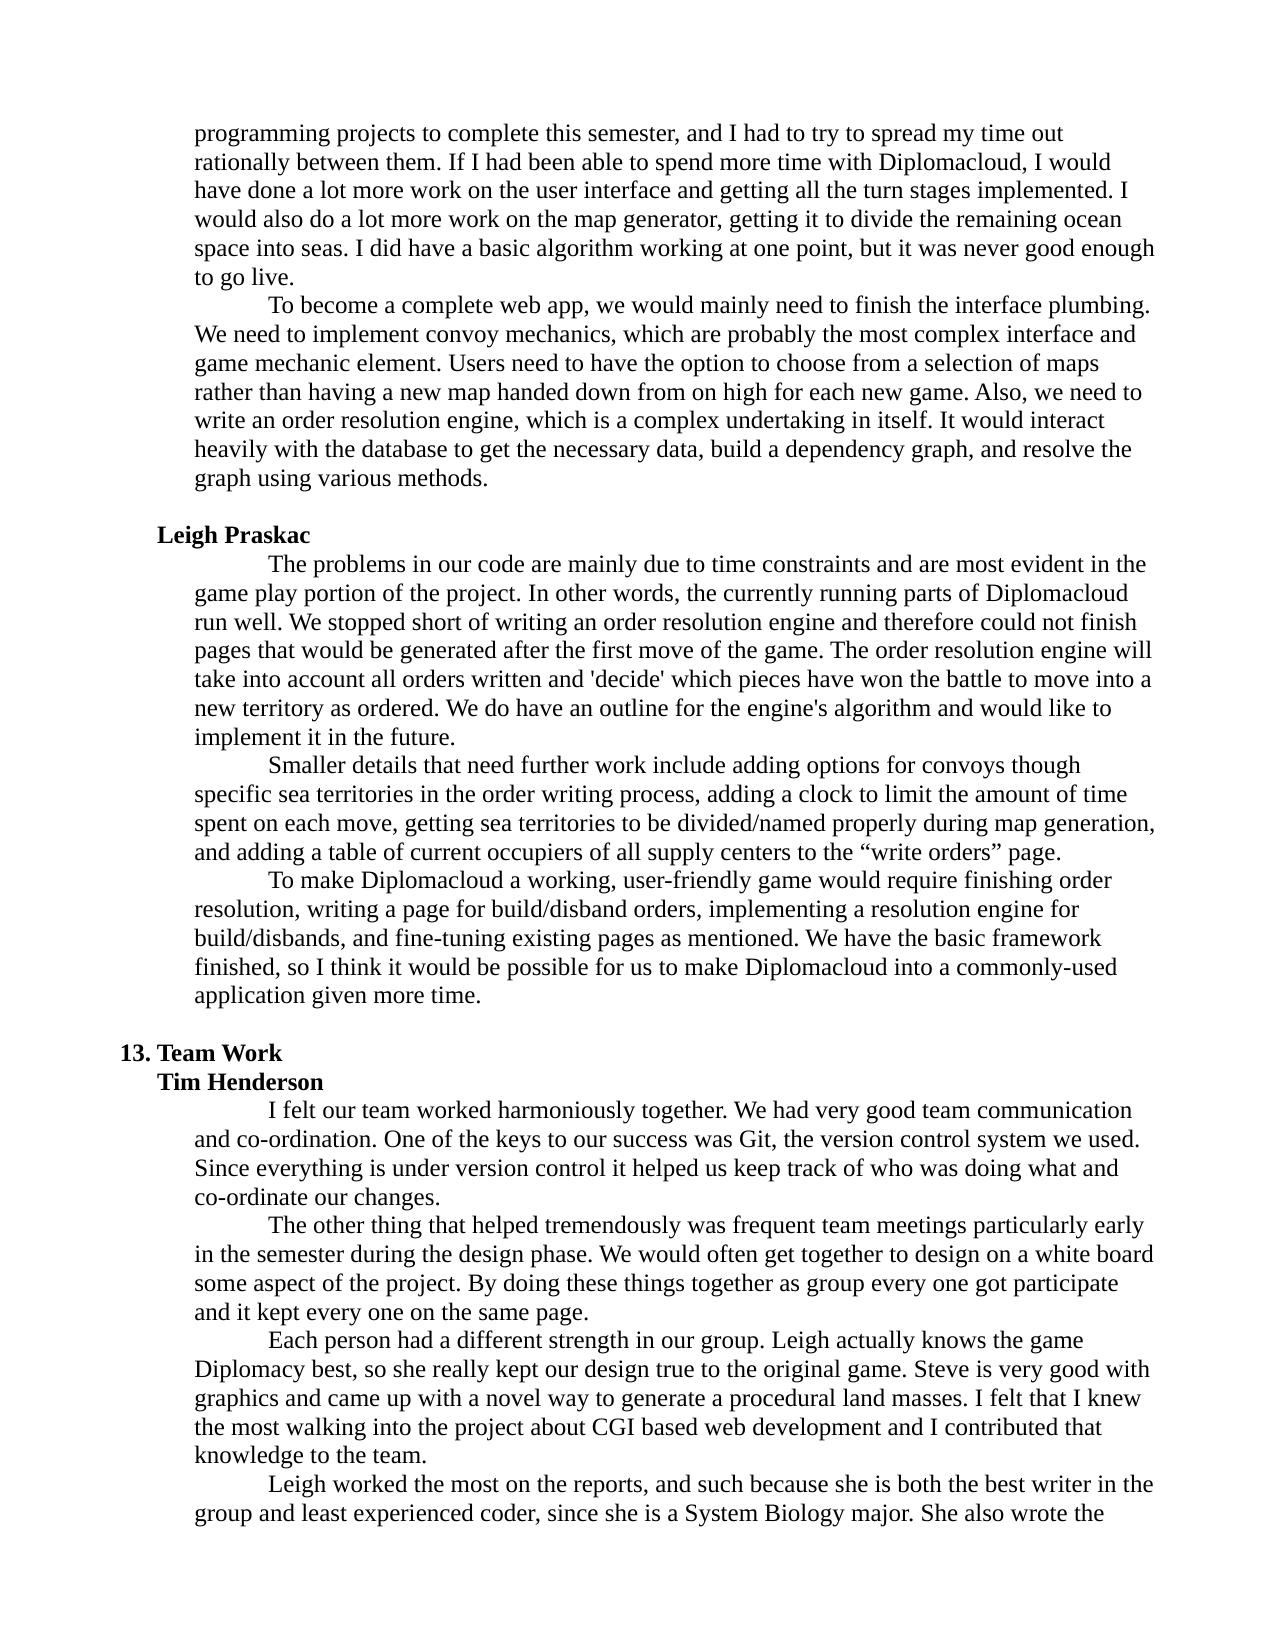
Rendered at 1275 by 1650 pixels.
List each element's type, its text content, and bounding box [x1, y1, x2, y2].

text To make Diplomacloud a working, user-friendly game would require finishing order resolution, writing a page for build/disband orders, implementing a resolution engine for build/disbands, and fine-tuning existing pages as mentioned. We have the basic framework finished, so I think it would be possible for us to make Diplomacloud into a commonly-used application given more time. [194, 866, 1157, 1009]
text 13. Team Work [119, 1038, 1157, 1067]
text To become a complete web app, we would mainly need to finish the interface plumbing. We need to implement convoy mechanics, which are probably the most complex interface and game mechanic element. Users need to have the option to choose from a selection of maps rather than having a new map handed down from on high for each new game. Also, we need to write an order resolution engine, which is a complex undertaking in itself. It would interact heavily with the database to get the necessary data, build a dependency graph, and resolve the graph using various methods. [194, 291, 1157, 492]
text The other thing that helped tremendously was frequent team meetings particularly early in the semester during the design phase. We would often get together to design on a white board some aspect of the project. By doing these things together as group every one got participate and it kept every one on the same page. [194, 1211, 1157, 1326]
text Leigh worked the most on the reports, and such because she is both the best writer in the group and least experienced coder, since she is a System Biology major. She also wrote the [194, 1469, 1157, 1527]
text Leigh Praskac [157, 521, 1157, 549]
text I felt our team worked harmoniously together. We had very good team communication and co-ordination. One of the keys to our success was Git, the version control system we used. Since everything is under version control it helped us keep track of who was doing what and co-ordinate our changes. [194, 1096, 1157, 1211]
text Tim Henderson [157, 1067, 1157, 1096]
text The problems in our code are mainly due to time constraints and are most evident in the game play portion of the project. In other words, the currently running parts of Diplomacloud run well. We stopped short of writing an order resolution engine and therefore could not finish pages that would be generated after the first move of the game. The order resolution engine will take into account all orders written and 'decide' which pieces have won the battle to move into a new territory as ordered. We do have an outline for the engine's algorithm and would like to implement it in the future. [194, 549, 1157, 751]
text programming projects to complete this semester, and I had to try to spread my time out rationally between them. If I had been able to spend more time with Diplomacloud, I would have done a lot more work on the user interface and getting all the turn stages implemented. I would also do a lot more work on the map generator, getting it to divide the remaining ocean space into seas. I did have a basic algorithm working at one point, but it was never good enough to go live. [194, 118, 1157, 291]
text Each person had a different strength in our group. Leigh actually knows the game Diplomacy best, so she really kept our design true to the original game. Steve is very good with graphics and came up with a novel way to generate a procedural land masses. I felt that I knew the most walking into the project about CGI based web development and I contributed that knowledge to the team. [194, 1326, 1157, 1469]
text Smaller details that need further work include adding options for convoys though specific sea territories in the order writing process, adding a clock to limit the amount of time spent on each move, getting sea territories to be divided/named properly during map generation, and adding a table of current occupiers of all supply centers to the “write orders” page. [194, 751, 1157, 866]
